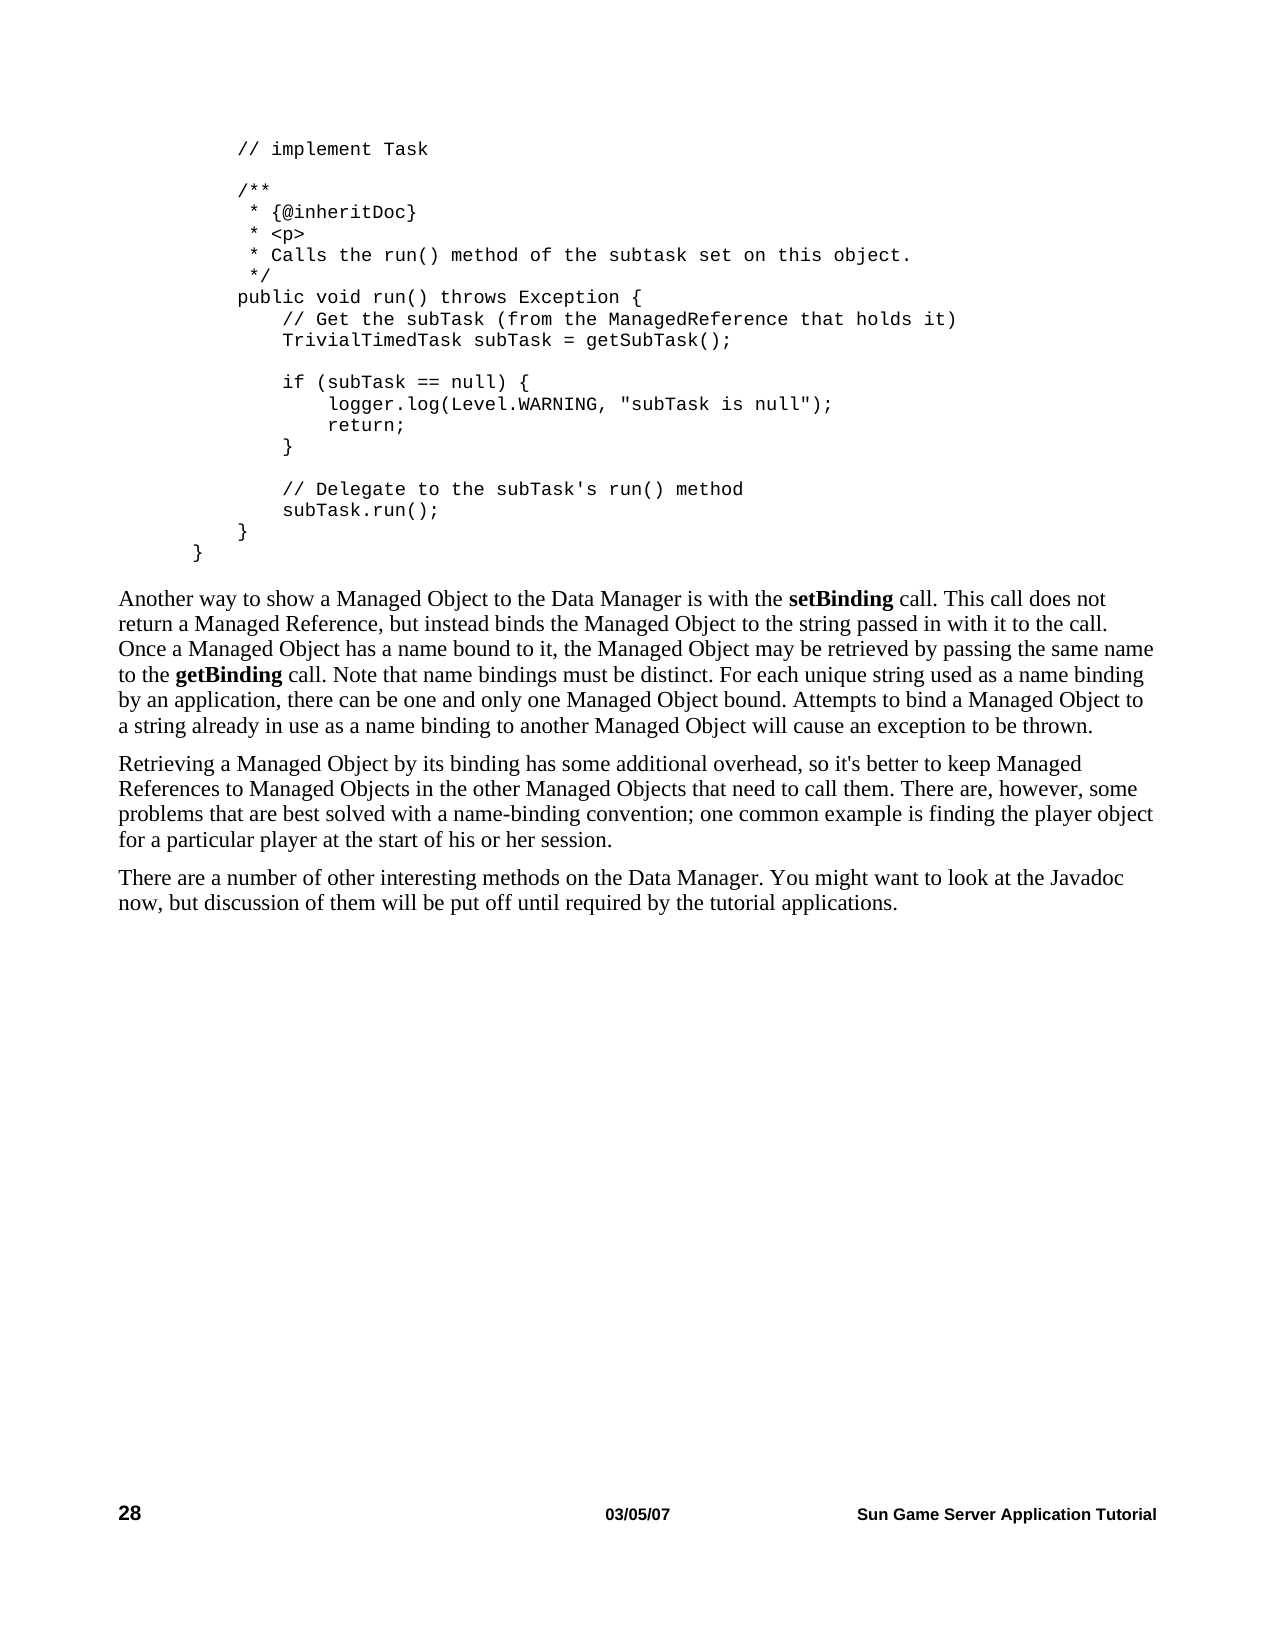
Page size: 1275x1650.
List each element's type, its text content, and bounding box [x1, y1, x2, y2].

text There are a number of other interesting methods on the Data Manager. You might want to look at the Javadoc now, but discussion of them will be put off until required by the tutorial applications. [118, 865, 1157, 916]
text Another way to show a Managed Object to the Data Manager is with the setBinding call. This call does not return a Managed Reference, but instead binds the Managed Object to the string passed in with it to the call. Once a Managed Object has a name bound to it, the Managed Object may be retrieved by passing the same name to the getBinding call. Note that name bindings must be distinct. For each unique string used as a name binding by an application, there can be one and only one Managed Object bound. Attempts to bind a Managed Object to a string already in use as a name binding to another Managed Object will cause an exception to be thrown. [118, 586, 1157, 738]
text // implement Task /** * {@inheritDoc} * <p> * Calls the run() method of the subtask set on this object. */ public void run() throws Exception { // Get the subTask (from the ManagedReference that holds it) TrivialTimedTask subTask = getSubTask(); if (subTask == null) { logger.log(Level.WARNING, "subTask is null"); return; } // Delegate to the subTask's run() method subTask.run(); } } [192, 118, 1098, 586]
text Retrieving a Managed Object by its binding has some additional overhead, so it's better to keep Managed References to Managed Objects in the other Managed Objects that need to call them. There are, however, some problems that are best solved with a name-binding convention; one common example is finding the player object for a particular player at the start of his or her session. [118, 751, 1157, 852]
